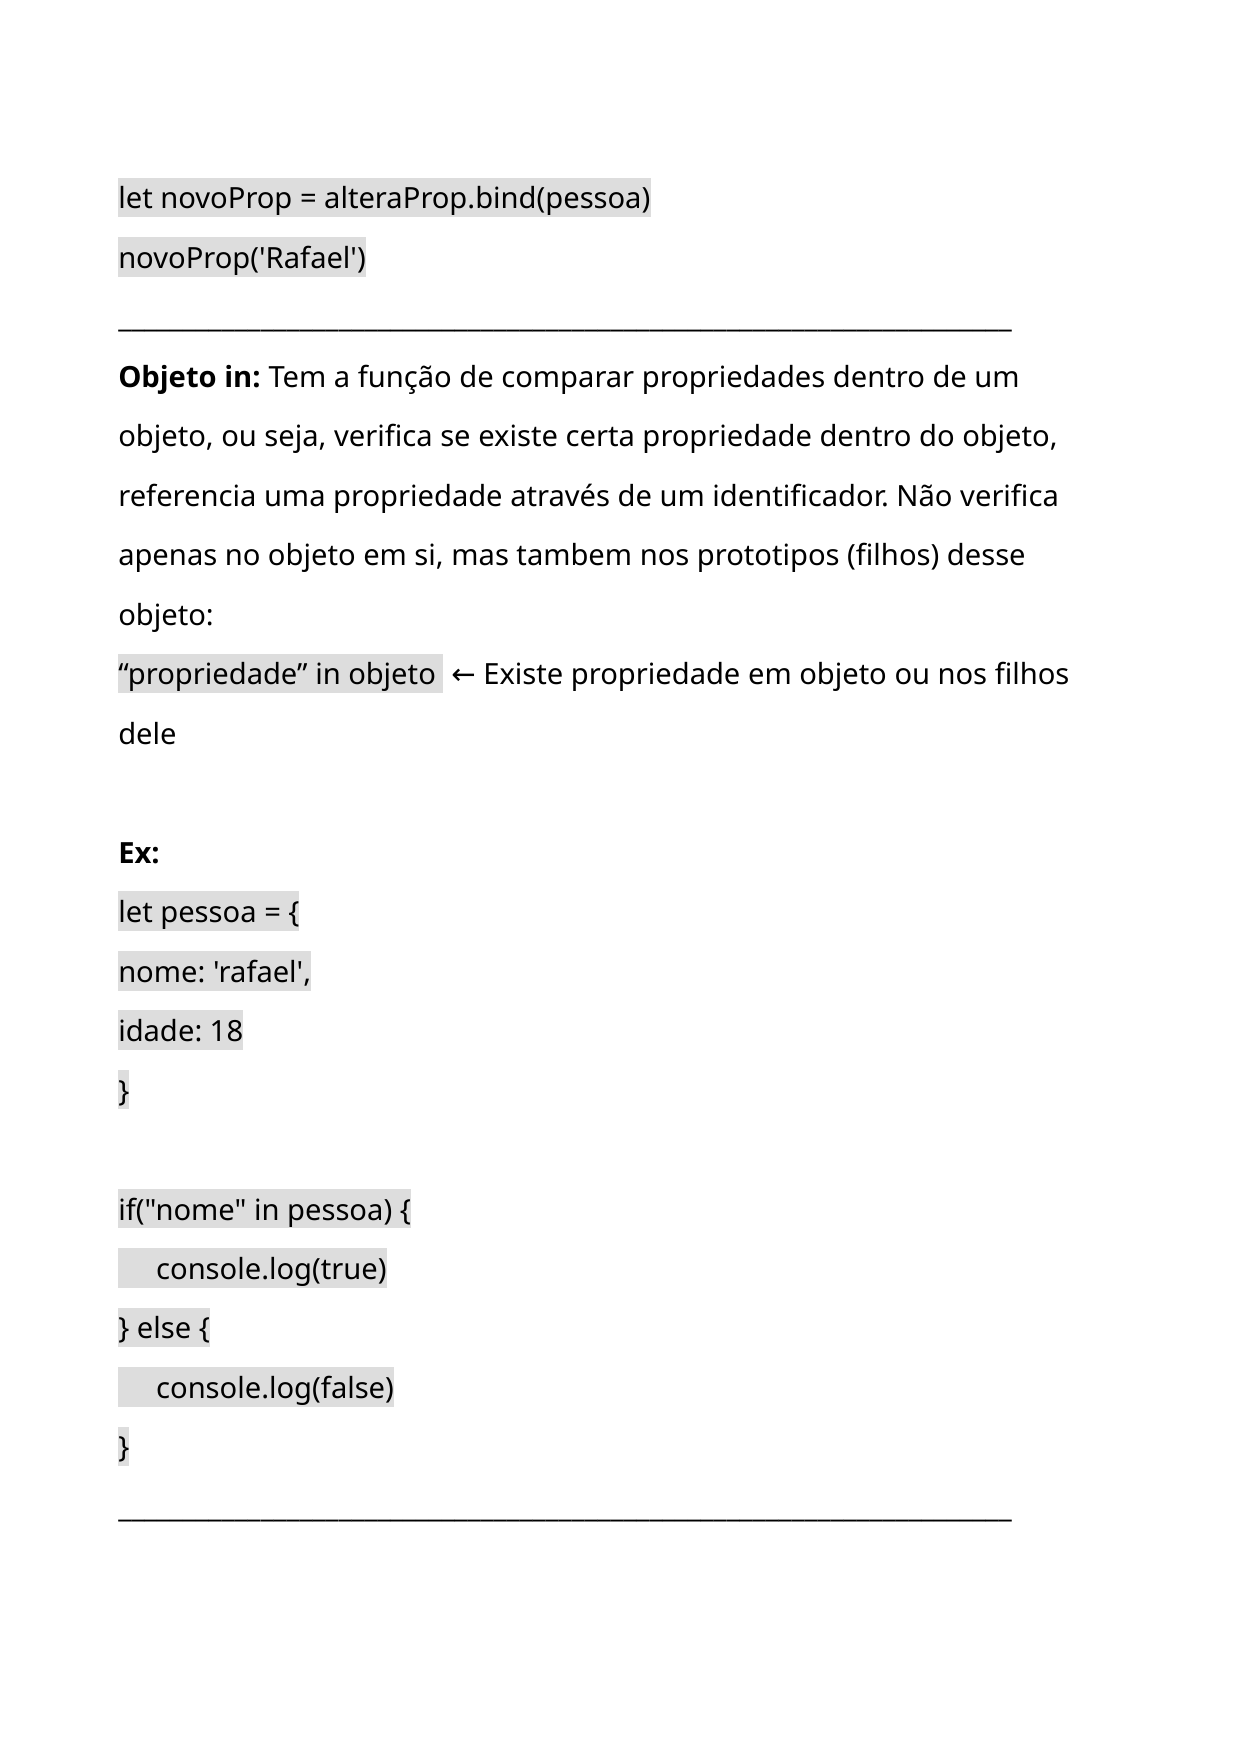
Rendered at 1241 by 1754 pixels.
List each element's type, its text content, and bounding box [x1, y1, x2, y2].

text _____________________________________________________________________ [118, 297, 1122, 336]
text nome: 'rafael', [118, 951, 1122, 991]
text _____________________________________________________________________ [118, 1486, 1122, 1526]
text console.log(false) [118, 1367, 1122, 1407]
text } [118, 1427, 1122, 1466]
text let pessoa = { [118, 891, 1122, 931]
text Objeto in: Tem a função de comparar propriedades dentro de um objeto, ou seja, verifica se existe certa propriedade dentro do objeto, referencia uma propriedade através de um identificador. Não verifica apenas no objeto em si, mas tambem nos prototipos (filhos) desse objeto: [118, 356, 1122, 634]
text if("nome" in pessoa) { [118, 1189, 1122, 1228]
text novoProp('Rafael') [118, 237, 1122, 277]
text let novoProp = alteraProp.bind(pessoa) [118, 178, 1122, 217]
text } else { [118, 1308, 1122, 1347]
text console.log(true) [118, 1248, 1122, 1288]
text Ex: [118, 832, 1122, 872]
text “propriedade” in objeto ← Existe propriedade em objeto ou nos filhos dele [118, 653, 1122, 753]
text } [118, 1070, 1122, 1109]
text idade: 18 [118, 1010, 1122, 1050]
